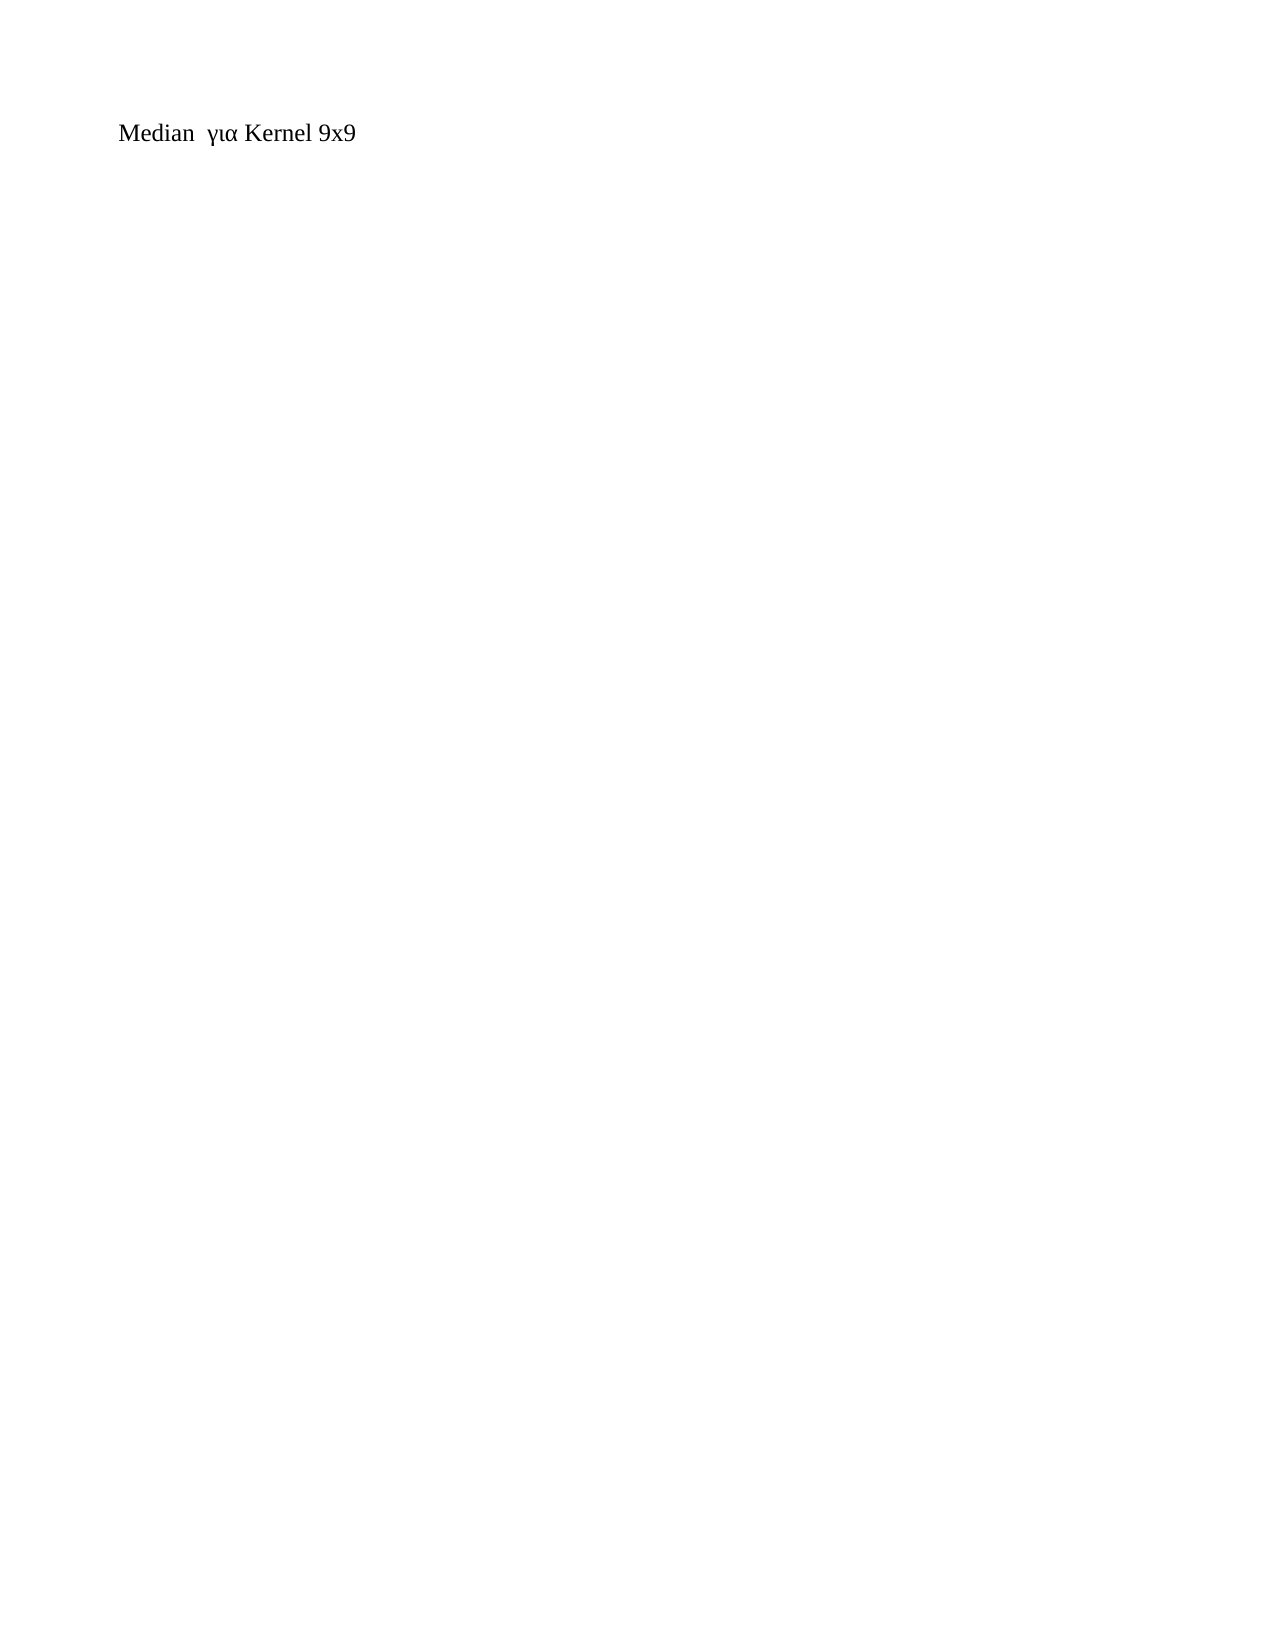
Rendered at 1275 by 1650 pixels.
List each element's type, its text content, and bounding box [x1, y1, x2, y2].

text Μedian για Kernel 9x9 [118, 118, 1157, 146]
picture [118, 146, 1157, 1376]
